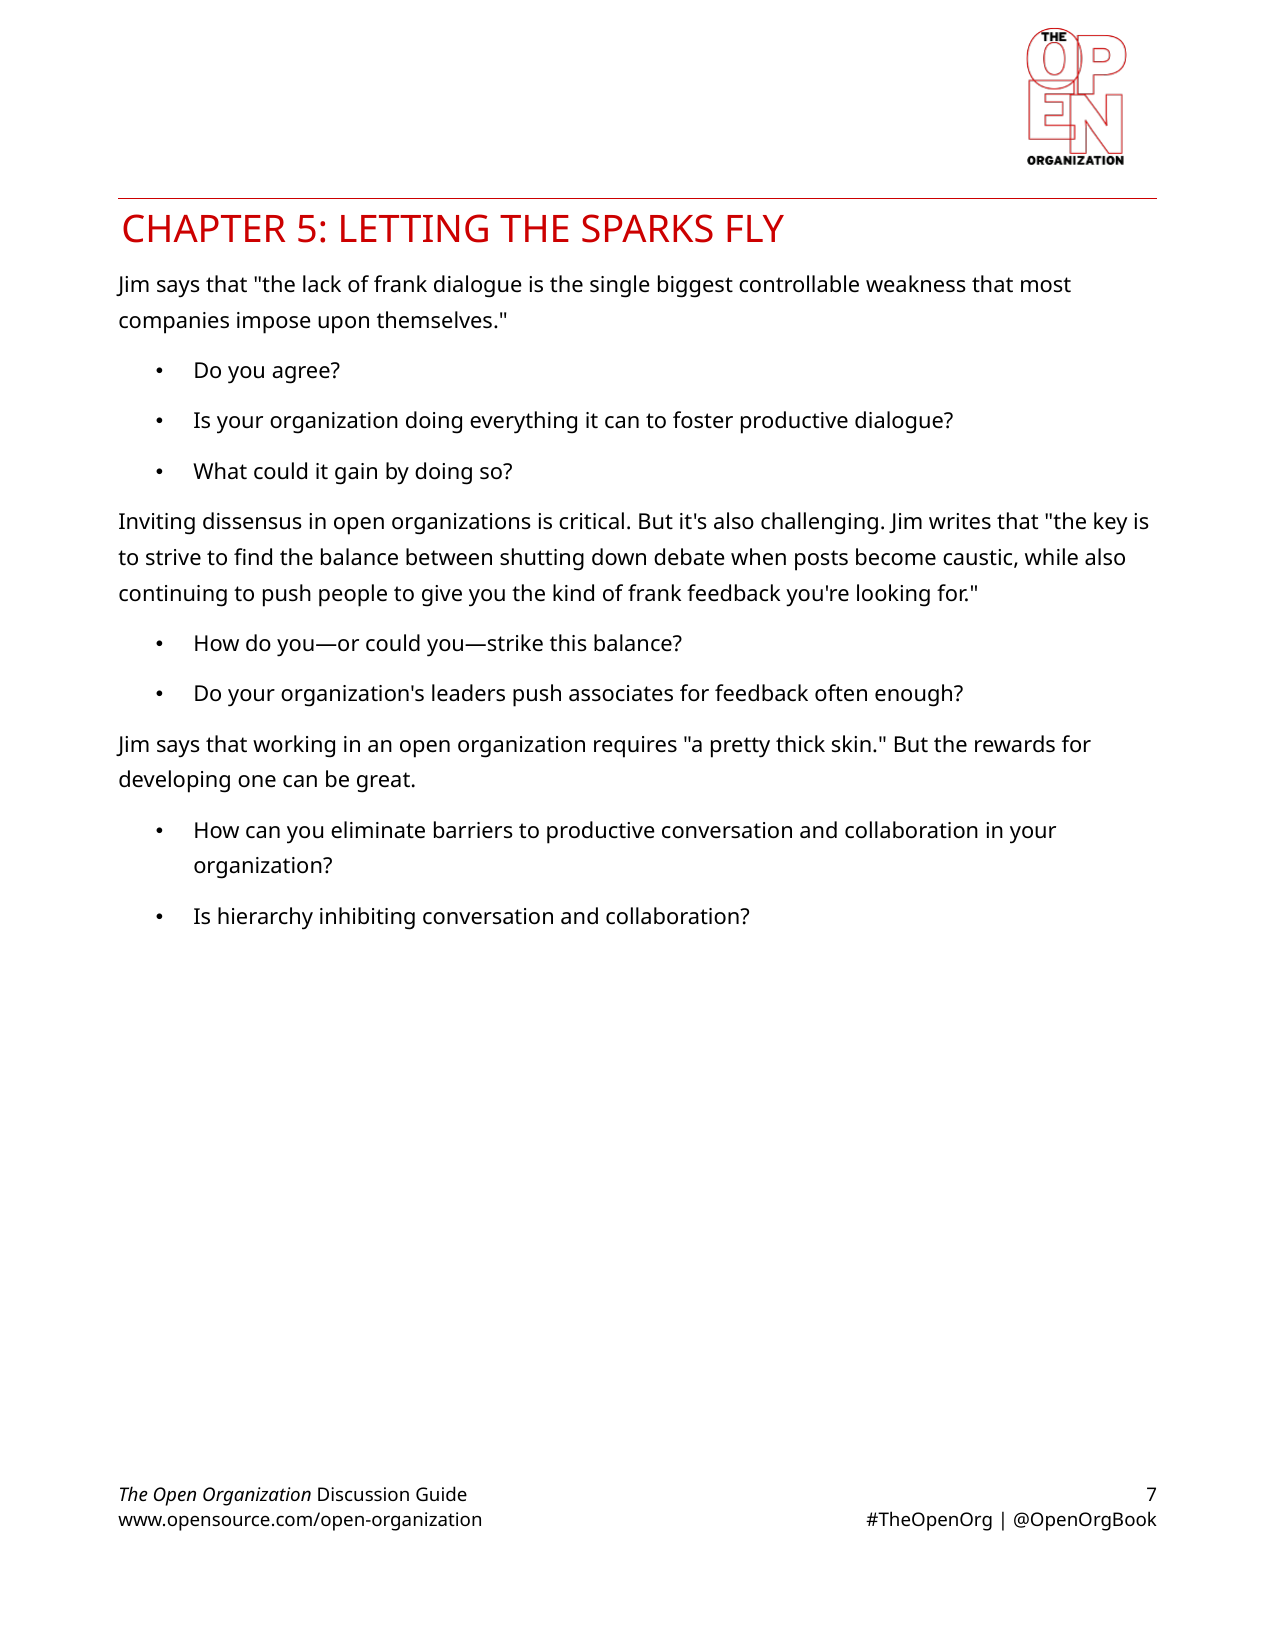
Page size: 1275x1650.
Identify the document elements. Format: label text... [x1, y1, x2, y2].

list How do you—or could you—strike this balance? [156, 628, 1157, 658]
text Inviting dissensus in open organizations is critical. But it's also challenging. Jim writes that "the key is to strive to find the balance between shutting down debate when posts become caustic, while also continuing to push people to give you the kind of frank feedback you're looking for." [118, 506, 1157, 607]
text Jim says that "the lack of frank dialogue is the single biggest controllable weakness that most companies impose upon themselves." [118, 269, 1157, 335]
list Do your organization's leaders push associates for feedback often enough? [156, 678, 1157, 708]
list How can you eliminate barriers to productive conversation and collaboration in your organization? [156, 814, 1157, 880]
picture [1001, 23, 1152, 173]
subtitle Chapter 5: Letting the Sparks Fly [118, 199, 1157, 257]
list What could it gain by doing so? [156, 456, 1157, 486]
list Is your organization doing everything it can to foster productive dialogue? [156, 406, 1157, 435]
text Jim says that working in an open organization requires "a pretty thick skin." But the rewards for developing one can be great. [118, 728, 1157, 794]
list Do you agree? [156, 355, 1157, 385]
list Is hierarchy inhibiting conversation and collaboration? [156, 901, 1157, 930]
